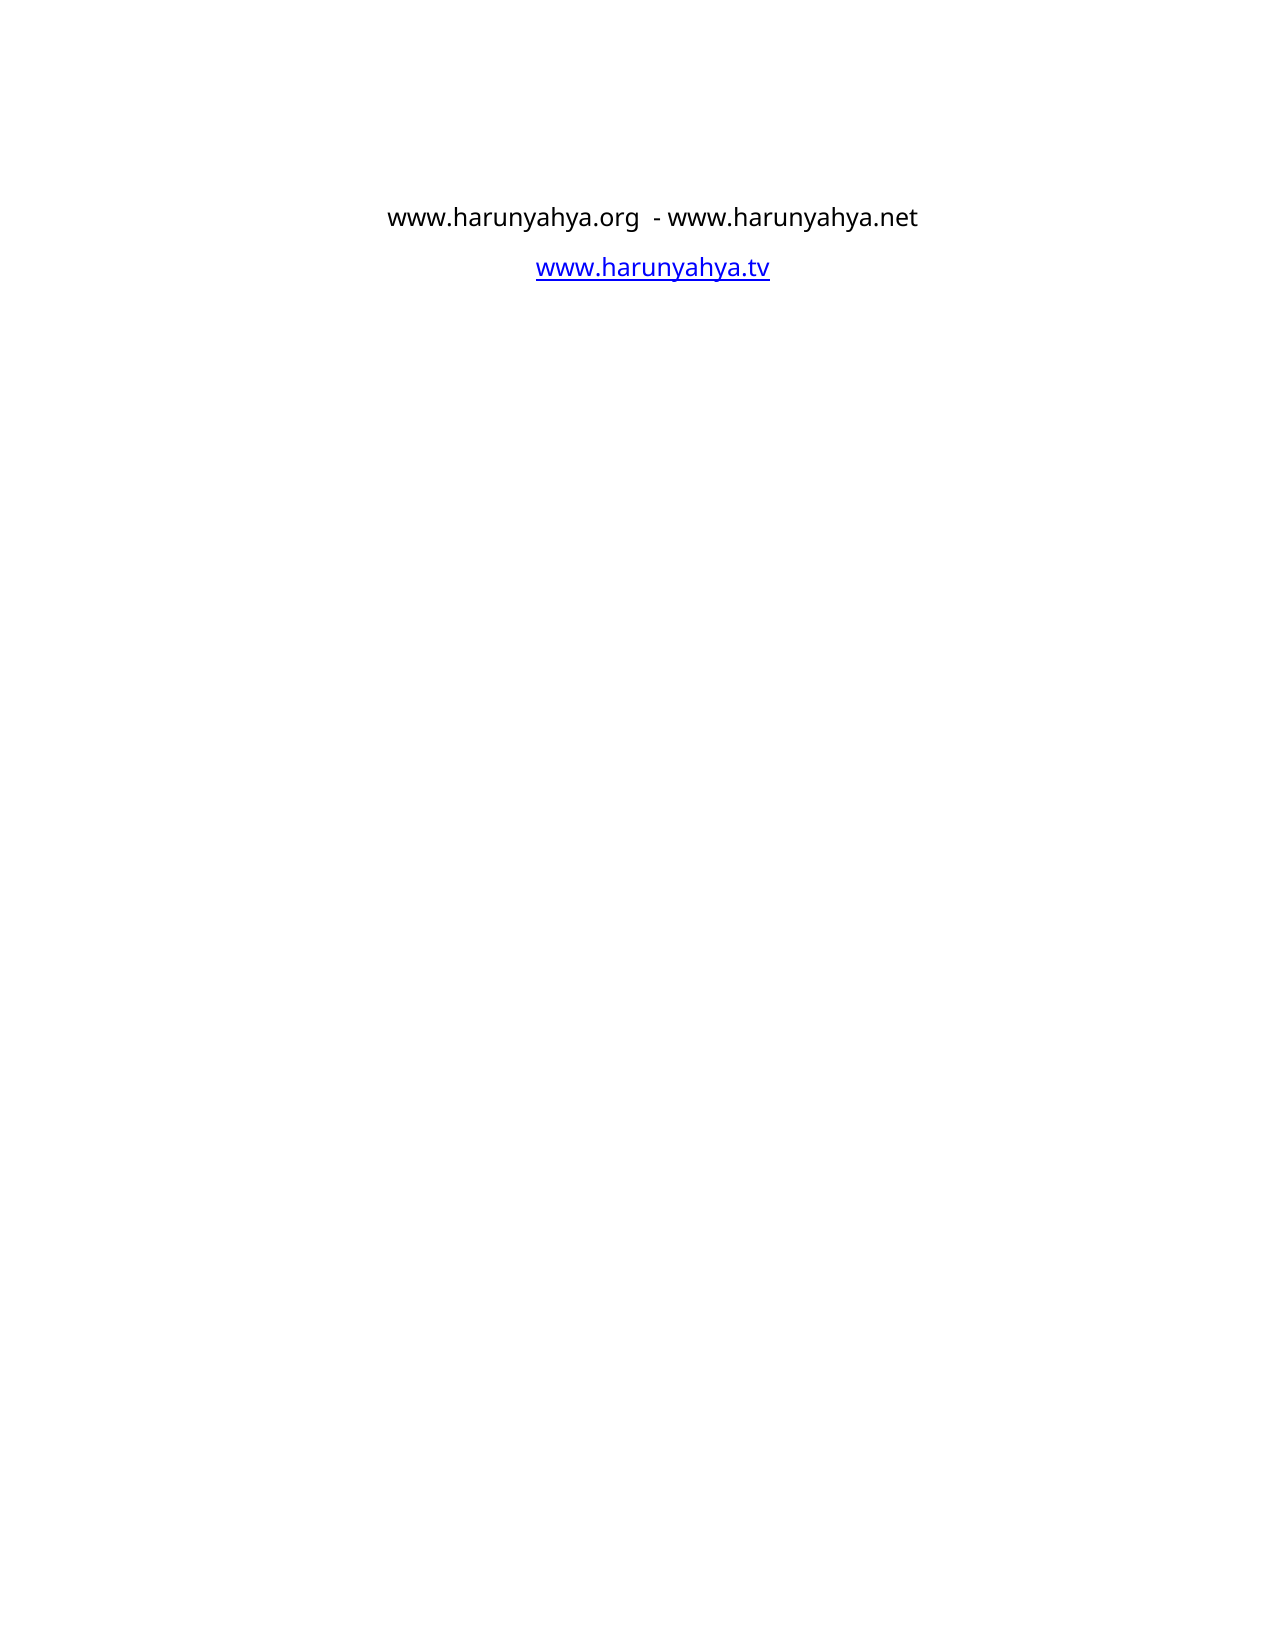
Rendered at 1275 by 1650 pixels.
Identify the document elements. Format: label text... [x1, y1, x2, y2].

text www.harunyahya.tv [127, 250, 1177, 284]
text www.harunyahya.org - www.harunyahya.net [127, 200, 1177, 234]
